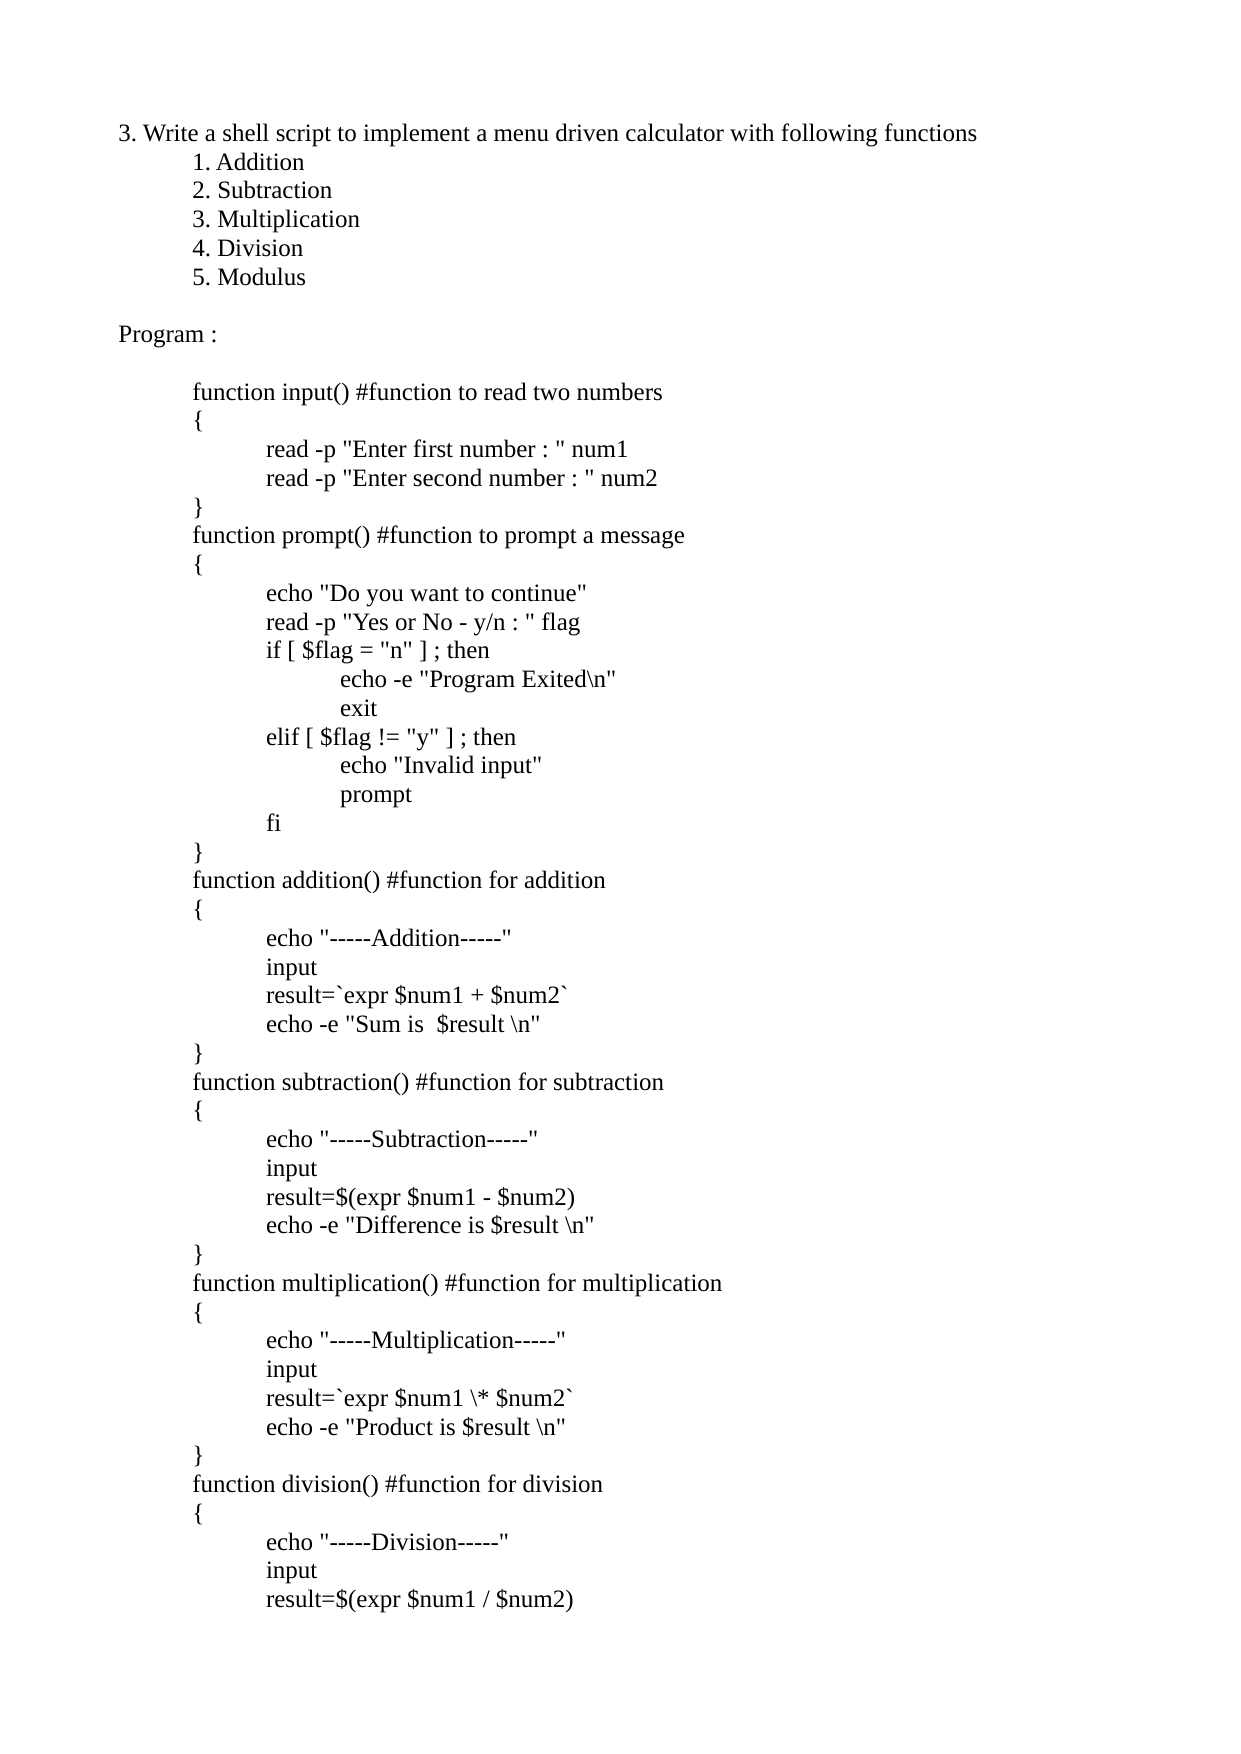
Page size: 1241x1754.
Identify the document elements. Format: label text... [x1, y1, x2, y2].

text read -p "Enter first number : " num1 [118, 434, 1122, 463]
text function input() #function to read two numbers [118, 377, 1122, 406]
text input [118, 1556, 1122, 1584]
text echo "-----Subtraction-----" [118, 1124, 1122, 1153]
text } [118, 837, 1122, 866]
text function prompt() #function to prompt a message [118, 521, 1122, 549]
text echo "Invalid input" [118, 751, 1122, 779]
text { [118, 1297, 1122, 1326]
text function addition() #function for addition [118, 866, 1122, 894]
text echo "-----Multiplication-----" [118, 1326, 1122, 1354]
text 5. Modulus [118, 262, 1122, 291]
text echo -e "Product is $result \n" [118, 1412, 1122, 1441]
text result=`expr $num1 + $num2` [118, 981, 1122, 1009]
text { [118, 1498, 1122, 1527]
text function subtraction() #function for subtraction [118, 1067, 1122, 1096]
text } [118, 1038, 1122, 1067]
text input [118, 1153, 1122, 1182]
text function division() #function for division [118, 1469, 1122, 1498]
text { [118, 894, 1122, 923]
text elif [ $flag != "y" ] ; then [118, 722, 1122, 751]
text echo -e "Sum is $result \n" [118, 1009, 1122, 1038]
text Program : [118, 319, 1122, 348]
text fi [118, 808, 1122, 837]
text { [118, 1096, 1122, 1124]
text { [118, 406, 1122, 434]
text result=$(expr $num1 - $num2) [118, 1182, 1122, 1211]
text input [118, 952, 1122, 981]
text 2. Subtraction [118, 176, 1122, 204]
text 3. Write a shell script to implement a menu driven calculator with following functions [118, 118, 1122, 147]
text 1. Addition [118, 147, 1122, 176]
text echo "Do you want to continue" [118, 578, 1122, 607]
text echo -e "Program Exited\n" [118, 664, 1122, 693]
text } [118, 1441, 1122, 1469]
text function multiplication() #function for multiplication [118, 1268, 1122, 1297]
text read -p "Enter second number : " num2 [118, 463, 1122, 492]
text echo "-----Addition-----" [118, 923, 1122, 952]
text result=$(expr $num1 / $num2) [118, 1584, 1122, 1613]
text read -p "Yes or No - y/n : " flag [118, 607, 1122, 636]
text if [ $flag = "n" ] ; then [118, 636, 1122, 664]
text exit [118, 693, 1122, 722]
text prompt [118, 779, 1122, 808]
text } [118, 1239, 1122, 1268]
text input [118, 1354, 1122, 1383]
text echo "-----Division-----" [118, 1527, 1122, 1556]
text result=`expr $num1 \* $num2` [118, 1383, 1122, 1412]
text { [118, 549, 1122, 578]
text echo -e "Difference is $result \n" [118, 1211, 1122, 1239]
text 4. Division [118, 233, 1122, 262]
text 3. Multiplication [118, 204, 1122, 233]
text } [118, 492, 1122, 521]
